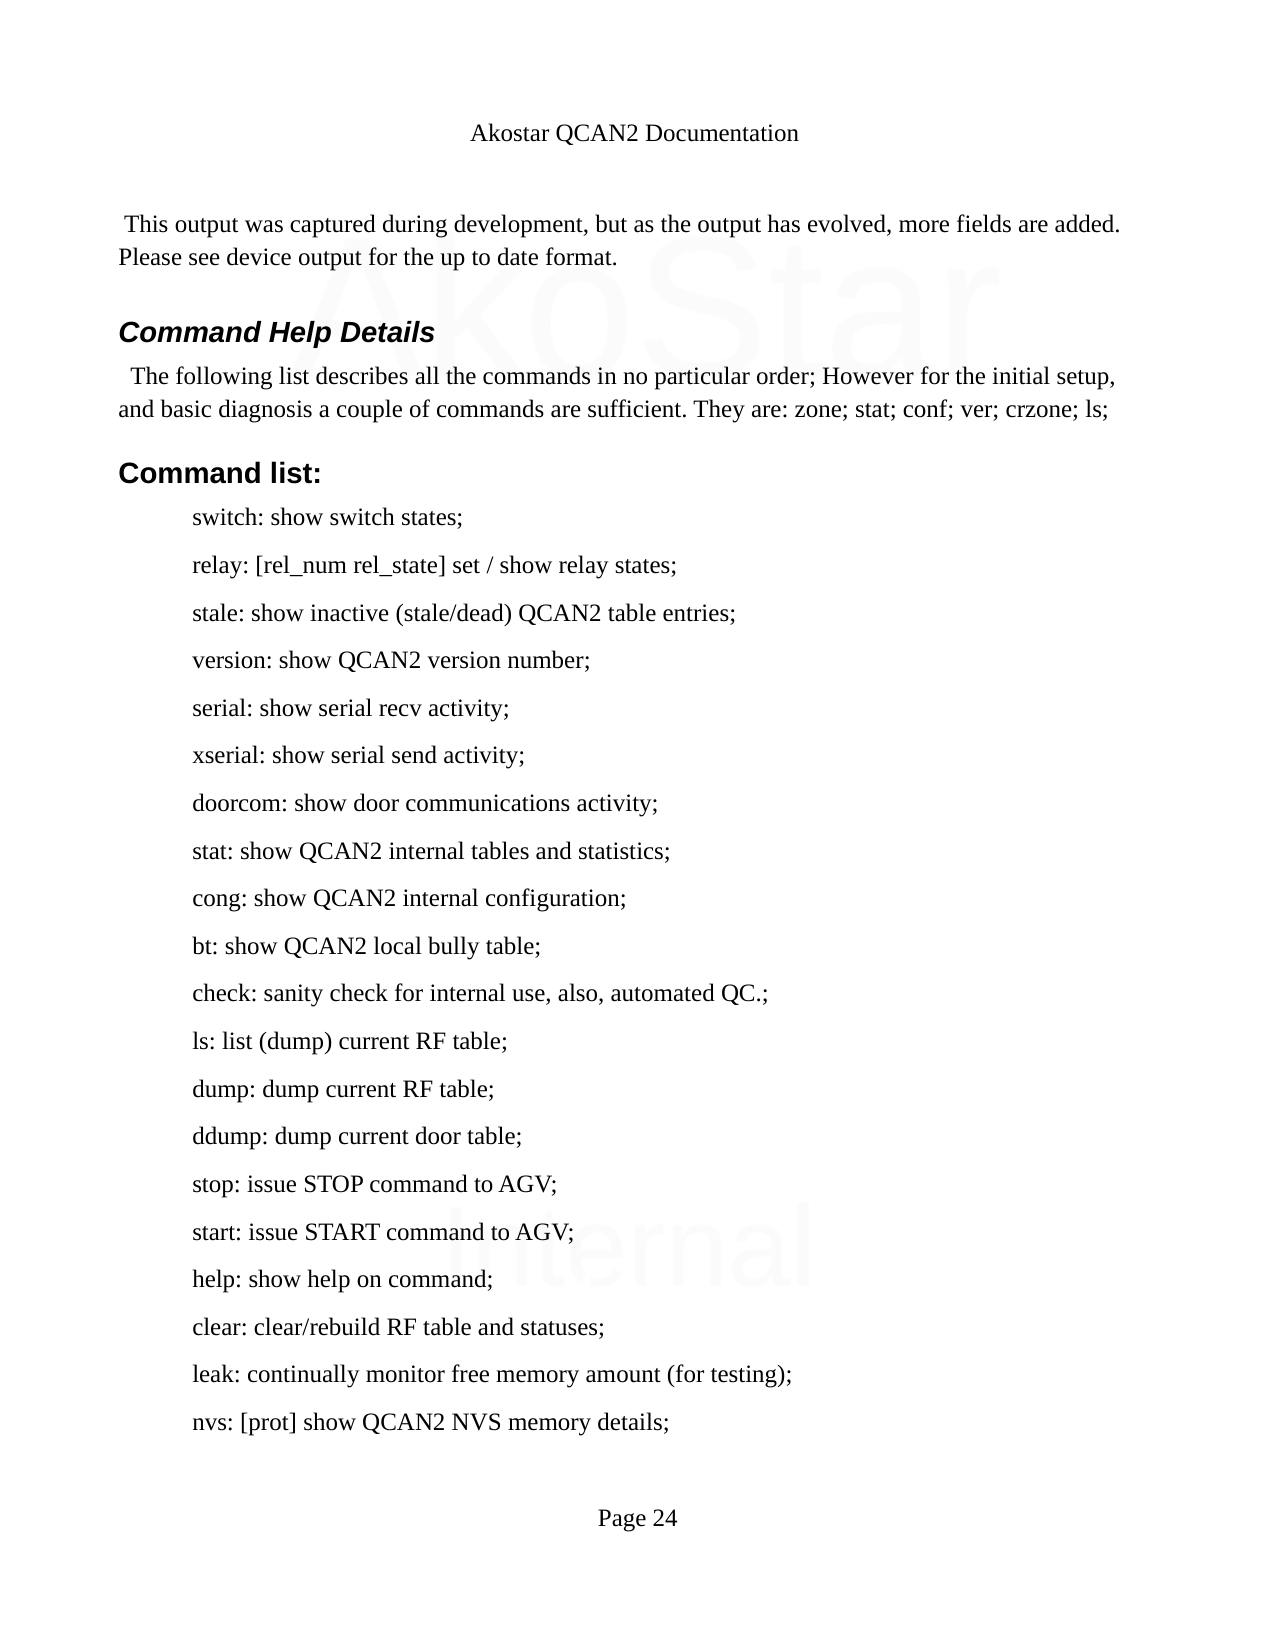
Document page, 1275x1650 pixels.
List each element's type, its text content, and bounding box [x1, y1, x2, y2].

text leak: continually monitor free memory amount (for testing); [192, 1359, 1157, 1388]
text cong: show QCAN2 internal configuration; [192, 883, 1157, 912]
text version: show QCAN2 version number; [192, 645, 1157, 674]
subtitle Command Help Details [118, 315, 1157, 348]
text relay: [rel_num rel_state] set / show relay states; [192, 550, 1157, 579]
text check: sanity check for internal use, also, automated QC.; [192, 978, 1157, 1007]
text dump: dump current RF table; [192, 1074, 1157, 1102]
text ls: list (dump) current RF table; [192, 1026, 1157, 1055]
text clear: clear/rebuild RF table and statuses; [192, 1312, 1157, 1341]
text xserial: show serial send activity; [192, 741, 1157, 769]
text stale: show inactive (stale/dead) QCAN2 table entries; [192, 598, 1157, 626]
text ddump: dump current door table; [192, 1121, 1157, 1150]
text The following list describes all the commands in no particular order; However for the initial setup, and basic diagnosis a couple of commands are sufficient. They are: zone; stat; conf; ver; crzone; ls; [118, 361, 1157, 423]
text start: issue START command to AGV; [192, 1217, 1157, 1245]
text This output was captured during development, but as the output has evolved, more fields are added. Please see device output for the up to date format. [118, 176, 1157, 271]
text help: show help on command; [192, 1264, 1157, 1293]
text stop: issue STOP command to AGV; [192, 1169, 1157, 1198]
text serial: show serial recv activity; [192, 693, 1157, 722]
text stat: show QCAN2 internal tables and statistics; [192, 836, 1157, 864]
text doorcom: show door communications activity; [192, 788, 1157, 817]
text bt: show QCAN2 local bully table; [192, 931, 1157, 960]
text nvs: [prot] show QCAN2 NVS memory details; [192, 1407, 1157, 1436]
text switch: show switch states; [192, 502, 1157, 531]
subtitle Command list: [118, 456, 1157, 490]
